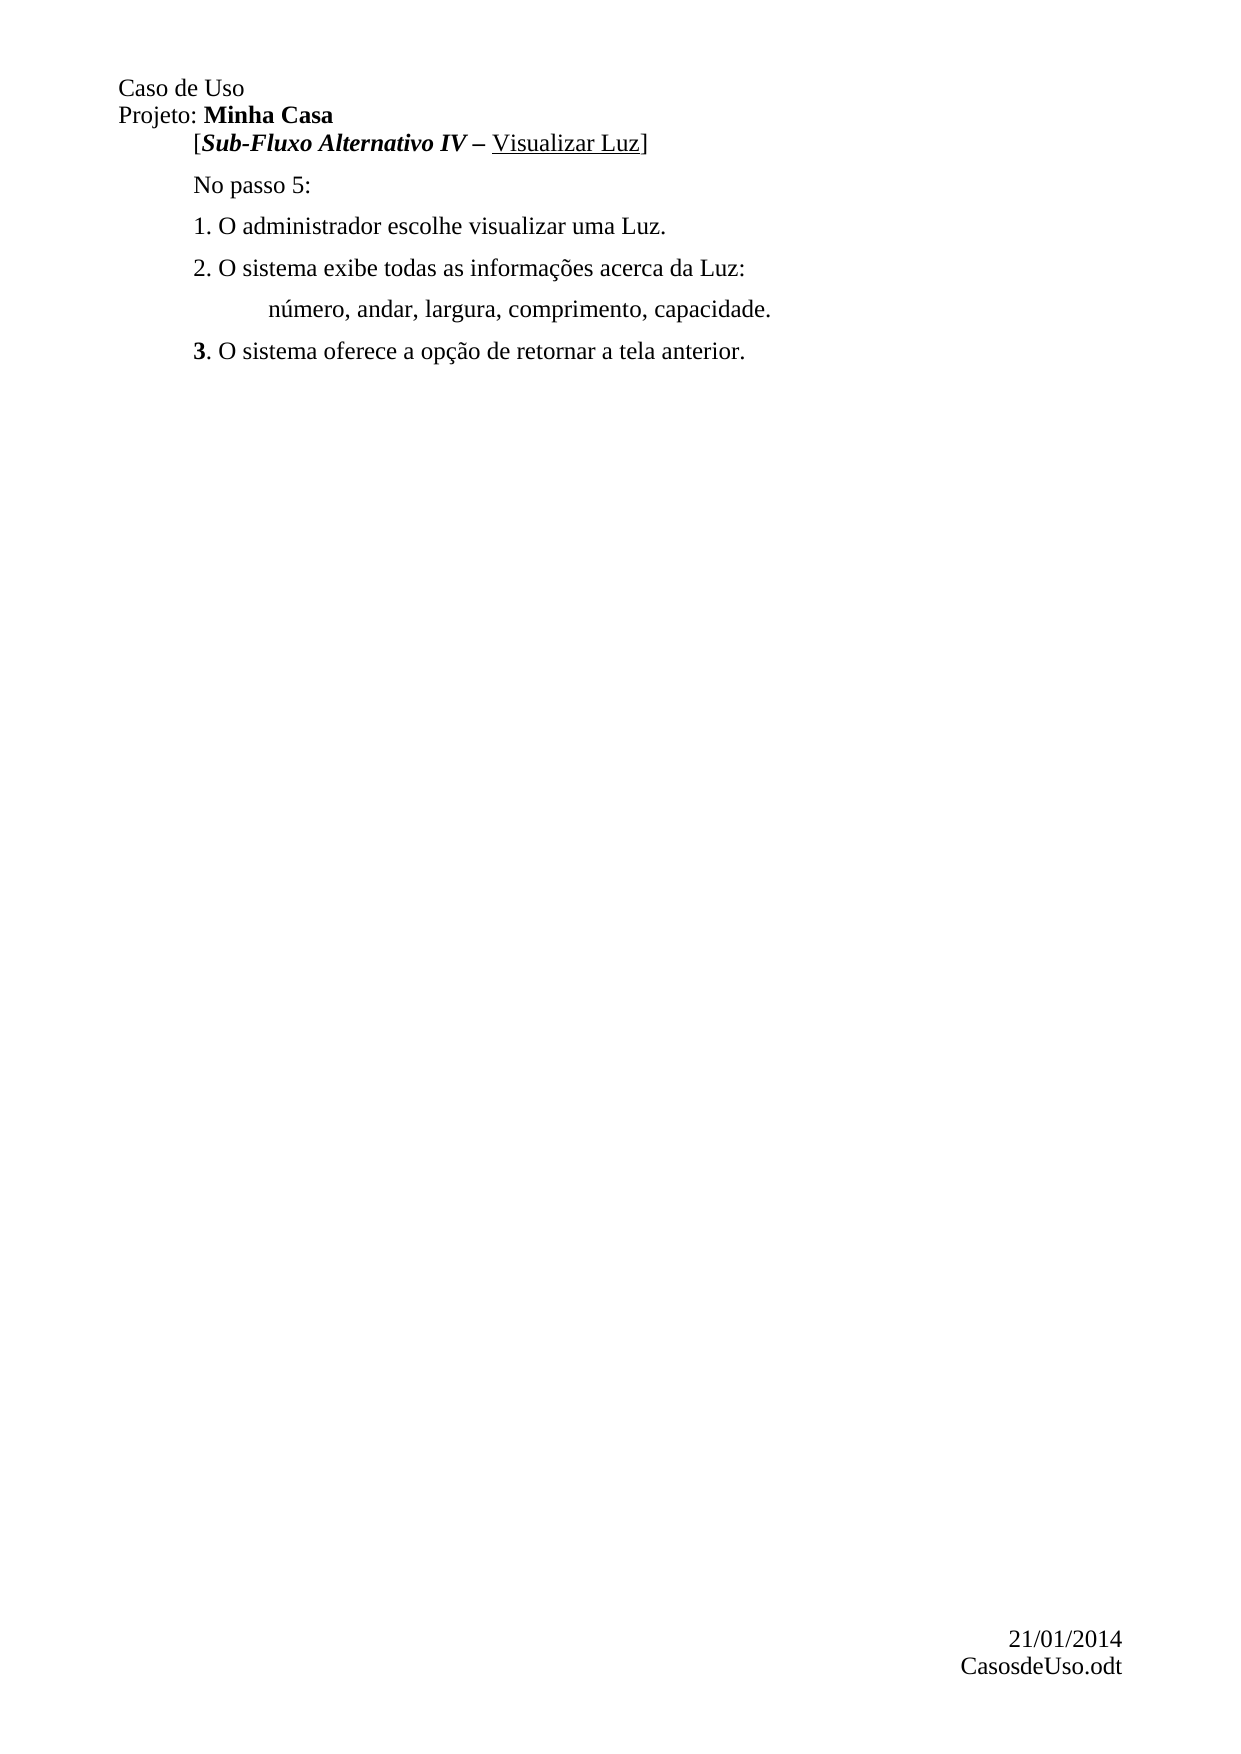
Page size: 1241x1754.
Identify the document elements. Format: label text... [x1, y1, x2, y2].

text número, andar, largura, comprimento, capacidade. [193, 295, 1122, 323]
text 2. O sistema exibe todas as informações acerca da Luz: [193, 254, 1122, 282]
text [Sub-Fluxo Alternativo IV – Visualizar Luz] [193, 129, 1122, 157]
text 3. O sistema oferece a opção de retornar a tela anterior. [193, 337, 1122, 365]
text No passo 5: [193, 171, 1122, 198]
text 1. O administrador escolhe visualizar uma Luz. [193, 212, 1122, 240]
